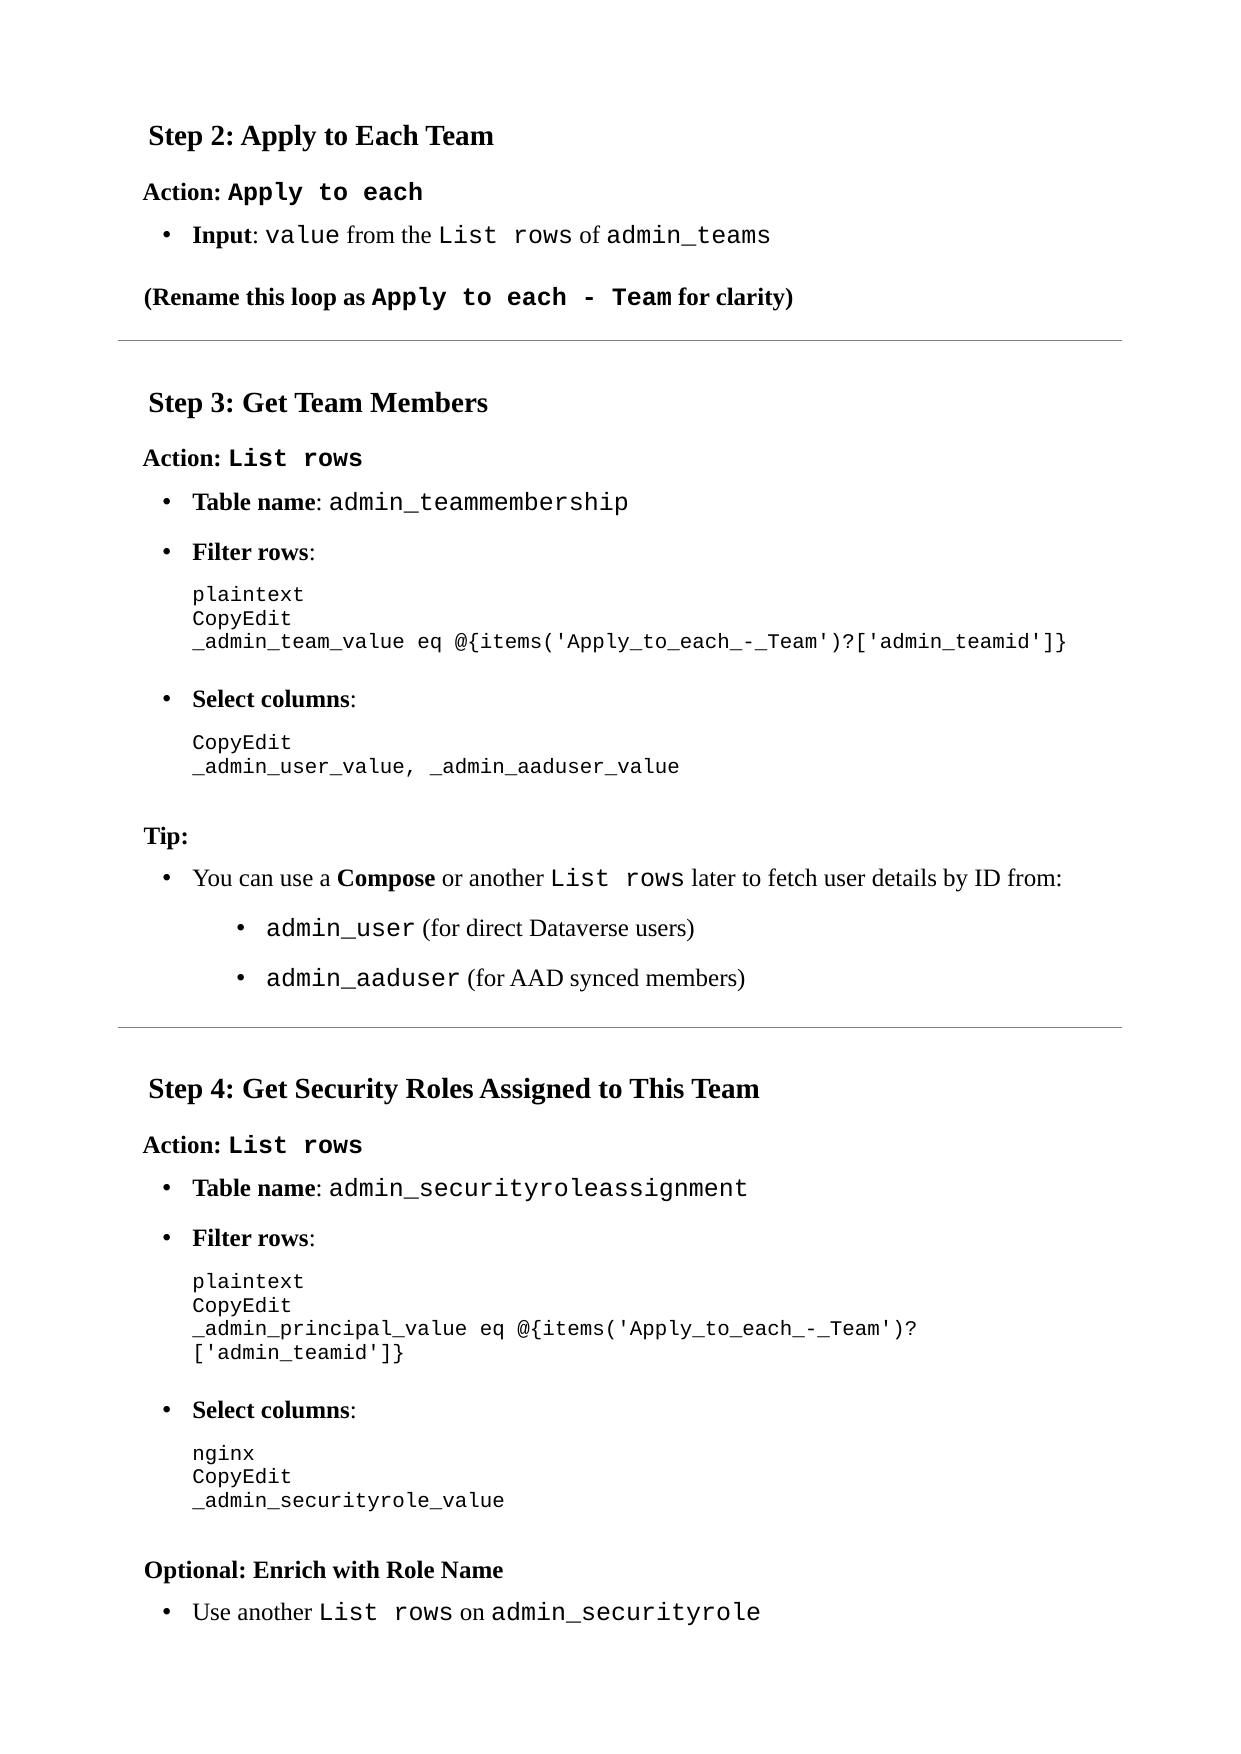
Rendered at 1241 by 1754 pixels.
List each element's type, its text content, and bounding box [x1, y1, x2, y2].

subtitle ➕ Action: Apply to each [118, 177, 1122, 207]
list CopyEdit [162, 1295, 1122, 1318]
subtitle 🔁 Step 2: Apply to Each Team [118, 118, 1122, 152]
list admin_aaduser (for AAD synced members) [236, 963, 1122, 993]
list Select columns: [162, 684, 1122, 713]
list Filter rows: [162, 537, 1122, 565]
list _admin_principal_value eq @{items('Apply_to_each_-_Team')?['admin_teamid']} [162, 1318, 1122, 1366]
subtitle ➕ Action: List rows [118, 443, 1122, 474]
list CopyEdit [162, 732, 1122, 756]
list _admin_user_value, _admin_aaduser_value [162, 756, 1122, 779]
list _admin_securityrole_value [162, 1490, 1122, 1514]
subtitle 🔹 Step 4: Get Security Roles Assigned to This Team [118, 1072, 1122, 1105]
list Select columns: [162, 1395, 1122, 1424]
list plaintext [162, 584, 1122, 608]
list plaintext [162, 1271, 1122, 1295]
list Table name: admin_teammembership [162, 487, 1122, 517]
subtitle 📝 (Rename this loop as Apply to each - Team for clarity) [118, 282, 1122, 313]
list Input: value from the List rows of admin_teams [162, 220, 1122, 251]
list nginx [162, 1443, 1122, 1466]
subtitle 🧠 Tip: [118, 821, 1122, 850]
subtitle 🔹 Step 3: Get Team Members [118, 385, 1122, 418]
subtitle ➕ Action: List rows [118, 1130, 1122, 1161]
list Table name: admin_securityroleassignment [162, 1173, 1122, 1204]
list Filter rows: [162, 1223, 1122, 1252]
list Use another List rows on admin_securityrole [162, 1597, 1122, 1628]
list You can use a Compose or another List rows later to fetch user details by ID from: [162, 863, 1122, 893]
list _admin_team_value eq @{items('Apply_to_each_-_Team')?['admin_teamid']} [162, 631, 1122, 655]
list CopyEdit [162, 1466, 1122, 1490]
subtitle ➕ Optional: Enrich with Role Name [118, 1556, 1122, 1584]
list admin_user (for direct Dataverse users) [236, 913, 1122, 943]
list CopyEdit [162, 608, 1122, 631]
